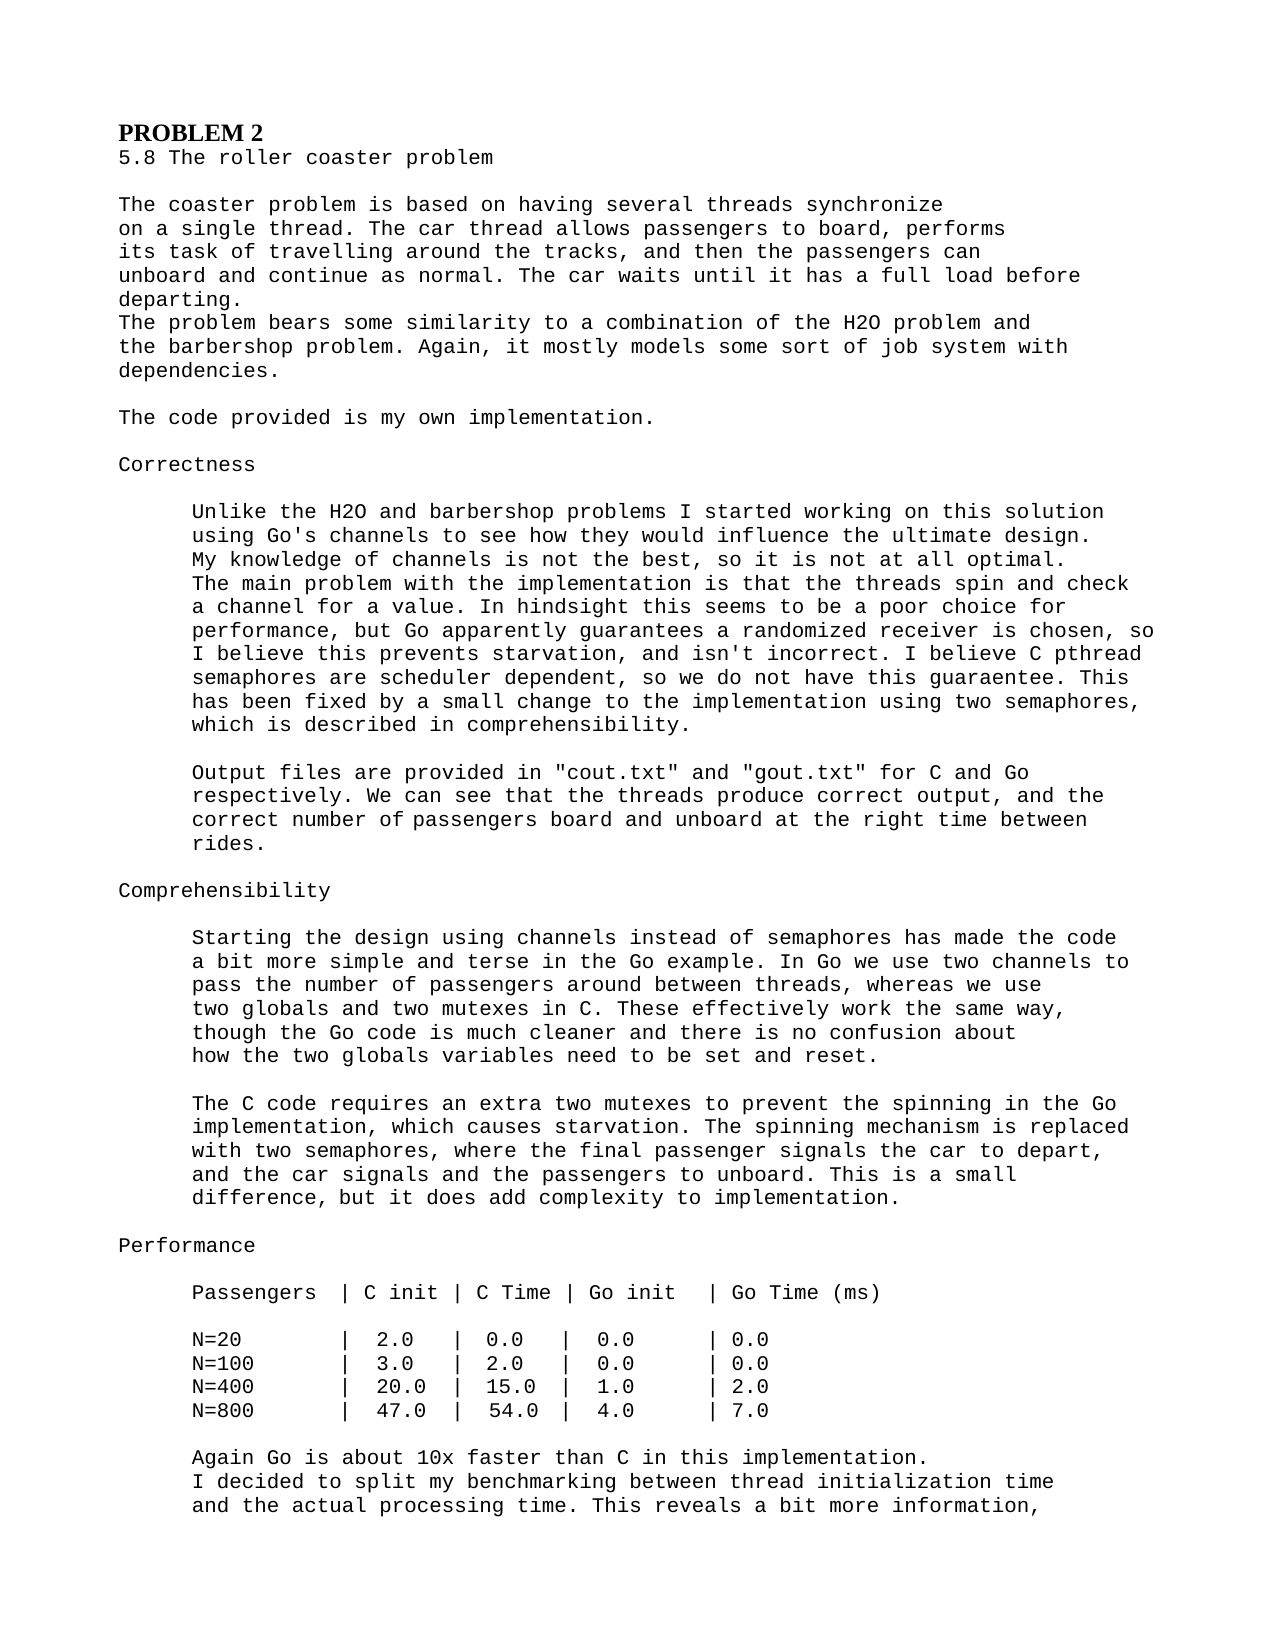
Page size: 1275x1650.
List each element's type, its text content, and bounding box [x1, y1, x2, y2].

text Performance [118, 1234, 1157, 1258]
text two globals and two mutexes in C. These effectively work the same way, [118, 998, 1157, 1022]
text The C code requires an extra two mutexes to prevent the spinning in the Go [118, 1093, 1157, 1116]
text The main problem with the implementation is that the threads spin and check [118, 572, 1157, 596]
text pass the number of passengers around between threads, whereas we use [118, 974, 1157, 998]
text N=20 | 2.0 | 0.0 | 0.0 | 0.0 [118, 1329, 1157, 1353]
text Output files are provided in "cout.txt" and "gout.txt" for C and Go respectively. We can see that the threads produce correct output, and the correct number of passengers board and unboard at the right time between rides. [118, 762, 1157, 856]
text The coaster problem is based on having several threads synchronize [118, 194, 1157, 218]
text its task of travelling around the tracks, and then the passengers can [118, 241, 1157, 265]
text 5.8 The roller coaster problem [118, 147, 1157, 171]
text The code provided is my own implementation. [118, 407, 1157, 431]
text My knowledge of channels is not the best, so it is not at all optimal. [118, 549, 1157, 572]
text Again Go is about 10x faster than C in this implementation. [118, 1447, 1157, 1471]
text Starting the design using channels instead of semaphores has made the code [118, 927, 1157, 951]
text Passengers | C init | C Time | Go init | Go Time (ms) [118, 1282, 1157, 1306]
text unboard and continue as normal. The car waits until it has a full load before departing. [118, 265, 1157, 312]
text and the car signals and the passengers to unboard. This is a small difference, but it does add complexity to implementation. [118, 1164, 1157, 1211]
text I decided to split my benchmarking between thread initialization time [118, 1471, 1157, 1495]
text Comprehensibility [118, 880, 1157, 903]
text The problem bears some similarity to a combination of the H2O problem and [118, 312, 1157, 336]
text N=400 | 20.0 | 15.0 | 1.0 | 2.0 [118, 1376, 1157, 1400]
text a bit more simple and terse in the Go example. In Go we use two channels to [118, 951, 1157, 974]
text with two semaphores, where the final passenger signals the car to depart, [118, 1140, 1157, 1164]
text using Go's channels to see how they would influence the ultimate design. [118, 525, 1157, 549]
text N=800 | 47.0 | 54.0 | 4.0 | 7.0 [118, 1400, 1157, 1424]
text a channel for a value. In hindsight this seems to be a poor choice for performance, but Go apparently guarantees a randomized receiver is chosen, so I believe this prevents starvation, and isn't incorrect. I believe C pthread semaphores are scheduler dependent, so we do not have this guaraentee. This has been fixed by a small change to the implementation using two semaphores, which is described in comprehensibility. [118, 596, 1157, 738]
text and the actual processing time. This reveals a bit more information, [118, 1495, 1157, 1518]
text Correctness [118, 454, 1157, 478]
text implementation, which causes starvation. The spinning mechanism is replaced [118, 1116, 1157, 1140]
text though the Go code is much cleaner and there is no confusion about [118, 1022, 1157, 1045]
text the barbershop problem. Again, it mostly models some sort of job system with dependencies. [118, 336, 1157, 383]
text Unlike the H2O and barbershop problems I started working on this solution [118, 502, 1157, 525]
text PROBLEM 2 [118, 118, 1157, 147]
text how the two globals variables need to be set and reset. [118, 1045, 1157, 1069]
text on a single thread. The car thread allows passengers to board, performs [118, 218, 1157, 241]
text N=100 | 3.0 | 2.0 | 0.0 | 0.0 [118, 1353, 1157, 1376]
